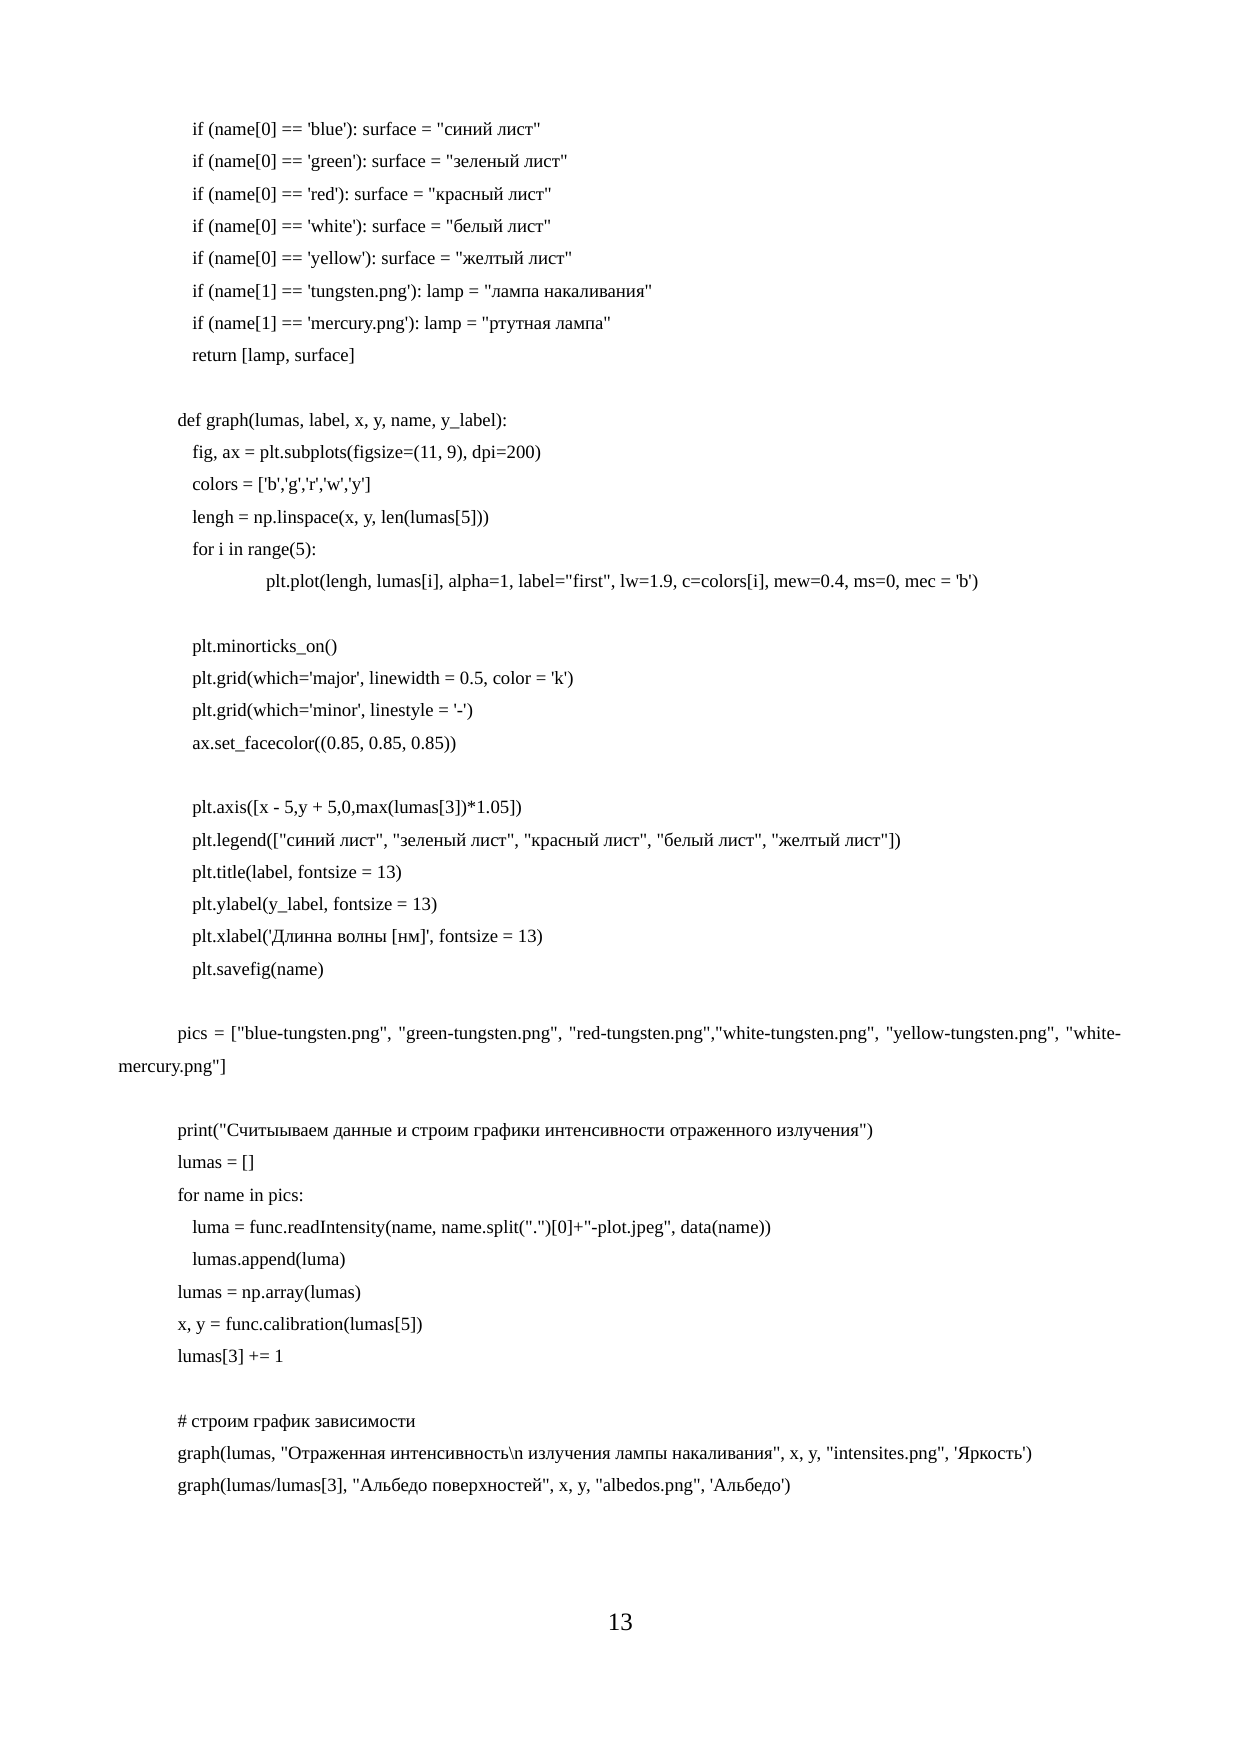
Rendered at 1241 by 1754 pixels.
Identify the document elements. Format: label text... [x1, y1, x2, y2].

text lumas = np.array(lumas) [118, 1281, 1122, 1302]
text # строим график зависимости [118, 1410, 1122, 1431]
text plt.minorticks_on() [118, 635, 1122, 656]
text colors = ['b','g','r','w','y'] [118, 473, 1122, 495]
text if (name[1] == 'tungsten.png'): lamp = "лампа накаливания" [118, 279, 1122, 301]
text graph(lumas/lumas[3], "Альбедо поверхностей", x, y, "albedos.png", 'Альбедо') [118, 1474, 1122, 1496]
text lumas.append(luma) [118, 1248, 1122, 1270]
text pics = ["blue-tungsten.png", "green-tungsten.png", "red-tungsten.png","white-tungsten.png", "yellow-tungsten.png", "white-mercury.png"] [118, 1022, 1122, 1076]
text plt.legend(["синий лист", "зеленый лист", "красный лист", "белый лист", "желтый лист"]) [118, 828, 1122, 850]
text graph(lumas, "Отраженная интенсивность\n излучения лампы накаливания", x, y, "intensites.png", 'Яркость') [118, 1442, 1122, 1464]
text if (name[0] == 'white'): surface = "белый лист" [118, 215, 1122, 237]
text plt.axis([x - 5,y + 5,0,max(lumas[3])*1.05]) [118, 796, 1122, 818]
text if (name[0] == 'red'): surface = "красный лист" [118, 183, 1122, 204]
text return [lamp, surface] [118, 344, 1122, 366]
text plt.xlabel('Длинна волны [нм]', fontsize = 13) [118, 925, 1122, 947]
text lengh = np.linspace(x, y, len(lumas[5])) [118, 506, 1122, 527]
text plt.grid(which='minor', linestyle = '-') [118, 699, 1122, 721]
text x, y = func.calibration(lumas[5]) [118, 1313, 1122, 1334]
text plt.grid(which='major', linewidth = 0.5, color = 'k') [118, 667, 1122, 689]
text print("Считыываем данные и строим графики интенсивности отраженного излучения") [118, 1119, 1122, 1141]
text if (name[0] == 'green'): surface = "зеленый лист" [118, 150, 1122, 172]
text lumas = [] [118, 1151, 1122, 1173]
text lumas[3] += 1 [118, 1345, 1122, 1367]
text ax.set_facecolor((0.85, 0.85, 0.85)) [118, 732, 1122, 753]
text for i in range(5): [118, 538, 1122, 559]
text plt.savefig(name) [118, 958, 1122, 979]
text plt.title(label, fontsize = 13) [118, 861, 1122, 882]
text def graph(lumas, label, x, y, name, y_label): [118, 409, 1122, 430]
text for name in pics: [118, 1184, 1122, 1205]
text fig, ax = plt.subplots(figsize=(11, 9), dpi=200) [118, 441, 1122, 463]
text plt.plot(lengh, lumas[i], alpha=1, label="first", lw=1.9, c=colors[i], mew=0.4, ms=0, mec = 'b') [118, 570, 1122, 592]
text if (name[1] == 'mercury.png'): lamp = "ртутная лампа" [118, 312, 1122, 333]
text plt.ylabel(y_label, fontsize = 13) [118, 893, 1122, 915]
text if (name[0] == 'yellow'): surface = "желтый лист" [118, 247, 1122, 269]
text if (name[0] == 'blue'): surface = "синий лист" [118, 118, 1122, 140]
text luma = func.readIntensity(name, name.split(".")[0]+"-plot.jpeg", data(name)) [118, 1216, 1122, 1238]
